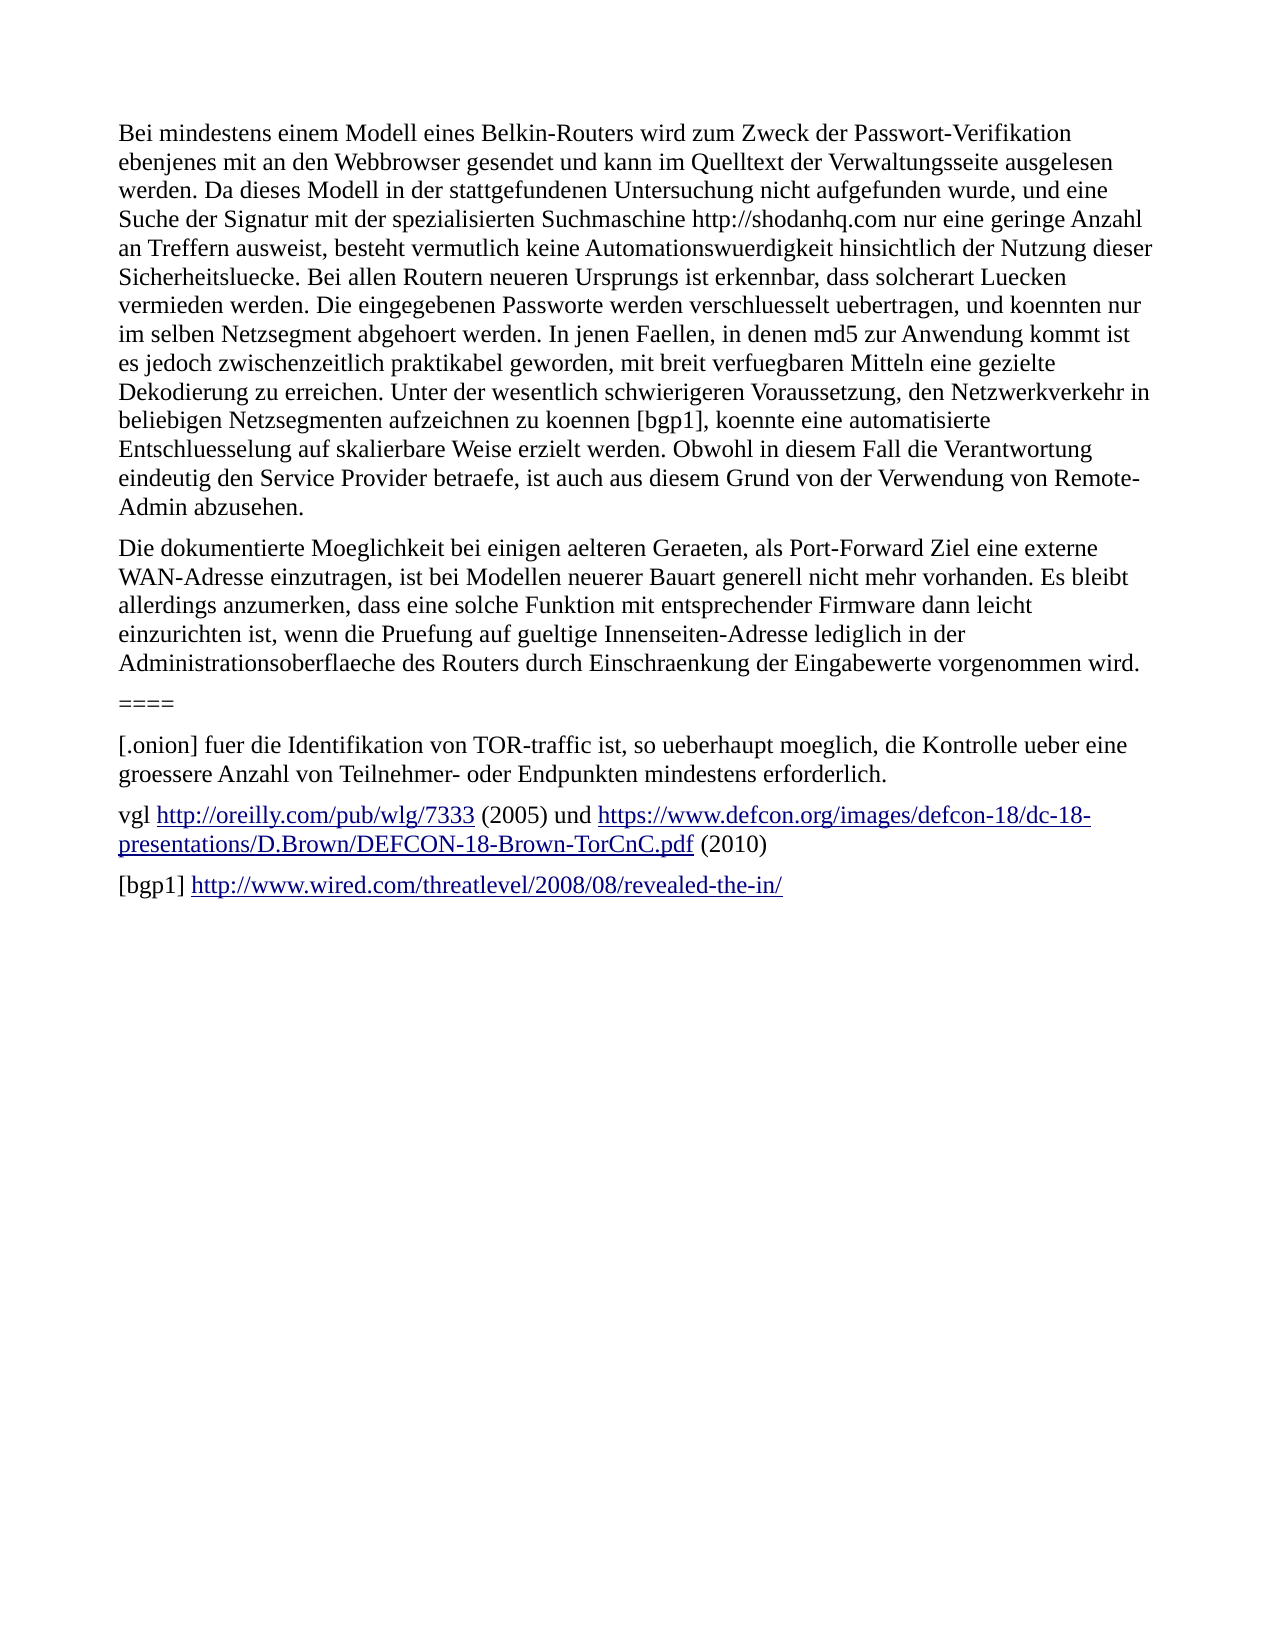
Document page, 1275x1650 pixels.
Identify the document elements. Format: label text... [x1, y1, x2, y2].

text [bgp1] http://www.wired.com/threatlevel/2008/08/revealed-the-in/ [118, 871, 1157, 899]
text vgl http://oreilly.com/pub/wlg/7333 (2005) und https://www.defcon.org/images/defcon-18/dc-18-presentations/D.Brown/DEFCON-18-Brown-TorCnC.pdf (2010) [118, 801, 1157, 858]
text [.onion] fuer die Identifikation von TOR-traffic ist, so ueberhaupt moeglich, die Kontrolle ueber eine groessere Anzahl von Teilnehmer- oder Endpunkten mindestens erforderlich. [118, 731, 1157, 788]
text Bei mindestens einem Modell eines Belkin-Routers wird zum Zweck der Passwort-Verifikation ebenjenes mit an den Webbrowser gesendet und kann im Quelltext der Verwaltungsseite ausgelesen werden. Da dieses Modell in der stattgefundenen Untersuchung nicht aufgefunden wurde, und eine Suche der Signatur mit der spezialisierten Suchmaschine http://shodanhq.com nur eine geringe Anzahl an Treffern ausweist, besteht vermutlich keine Automationswuerdigkeit hinsichtlich der Nutzung dieser Sicherheitsluecke. Bei allen Routern neueren Ursprungs ist erkennbar, dass solcherart Luecken vermieden werden. Die eingegebenen Passworte werden verschluesselt uebertragen, und koennten nur im selben Netzsegment abgehoert werden. In jenen Faellen, in denen md5 zur Anwendung kommt ist es jedoch zwischenzeitlich praktikabel geworden, mit breit verfuegbaren Mitteln eine gezielte Dekodierung zu erreichen. Unter der wesentlich schwierigeren Voraussetzung, den Netzwerkverkehr in beliebigen Netzsegmenten aufzeichnen zu koennen [bgp1], koennte eine automatisierte Entschluesselung auf skalierbare Weise erzielt werden. Obwohl in diesem Fall die Verantwortung eindeutig den Service Provider betraefe, ist auch aus diesem Grund von der Verwendung von Remote-Admin abzusehen. [118, 118, 1157, 521]
text Die dokumentierte Moeglichkeit bei einigen aelteren Geraeten, als Port-Forward Ziel eine externe WAN-Adresse einzutragen, ist bei Modellen neuerer Bauart generell nicht mehr vorhanden. Es bleibt allerdings anzumerken, dass eine solche Funktion mit entsprechender Firmware dann leicht einzurichten ist, wenn die Pruefung auf gueltige Innenseiten-Adresse lediglich in der Administrationsoberflaeche des Routers durch Einschraenkung der Eingabewerte vorgenommen wird. [118, 533, 1157, 677]
text ==== [118, 689, 1157, 718]
